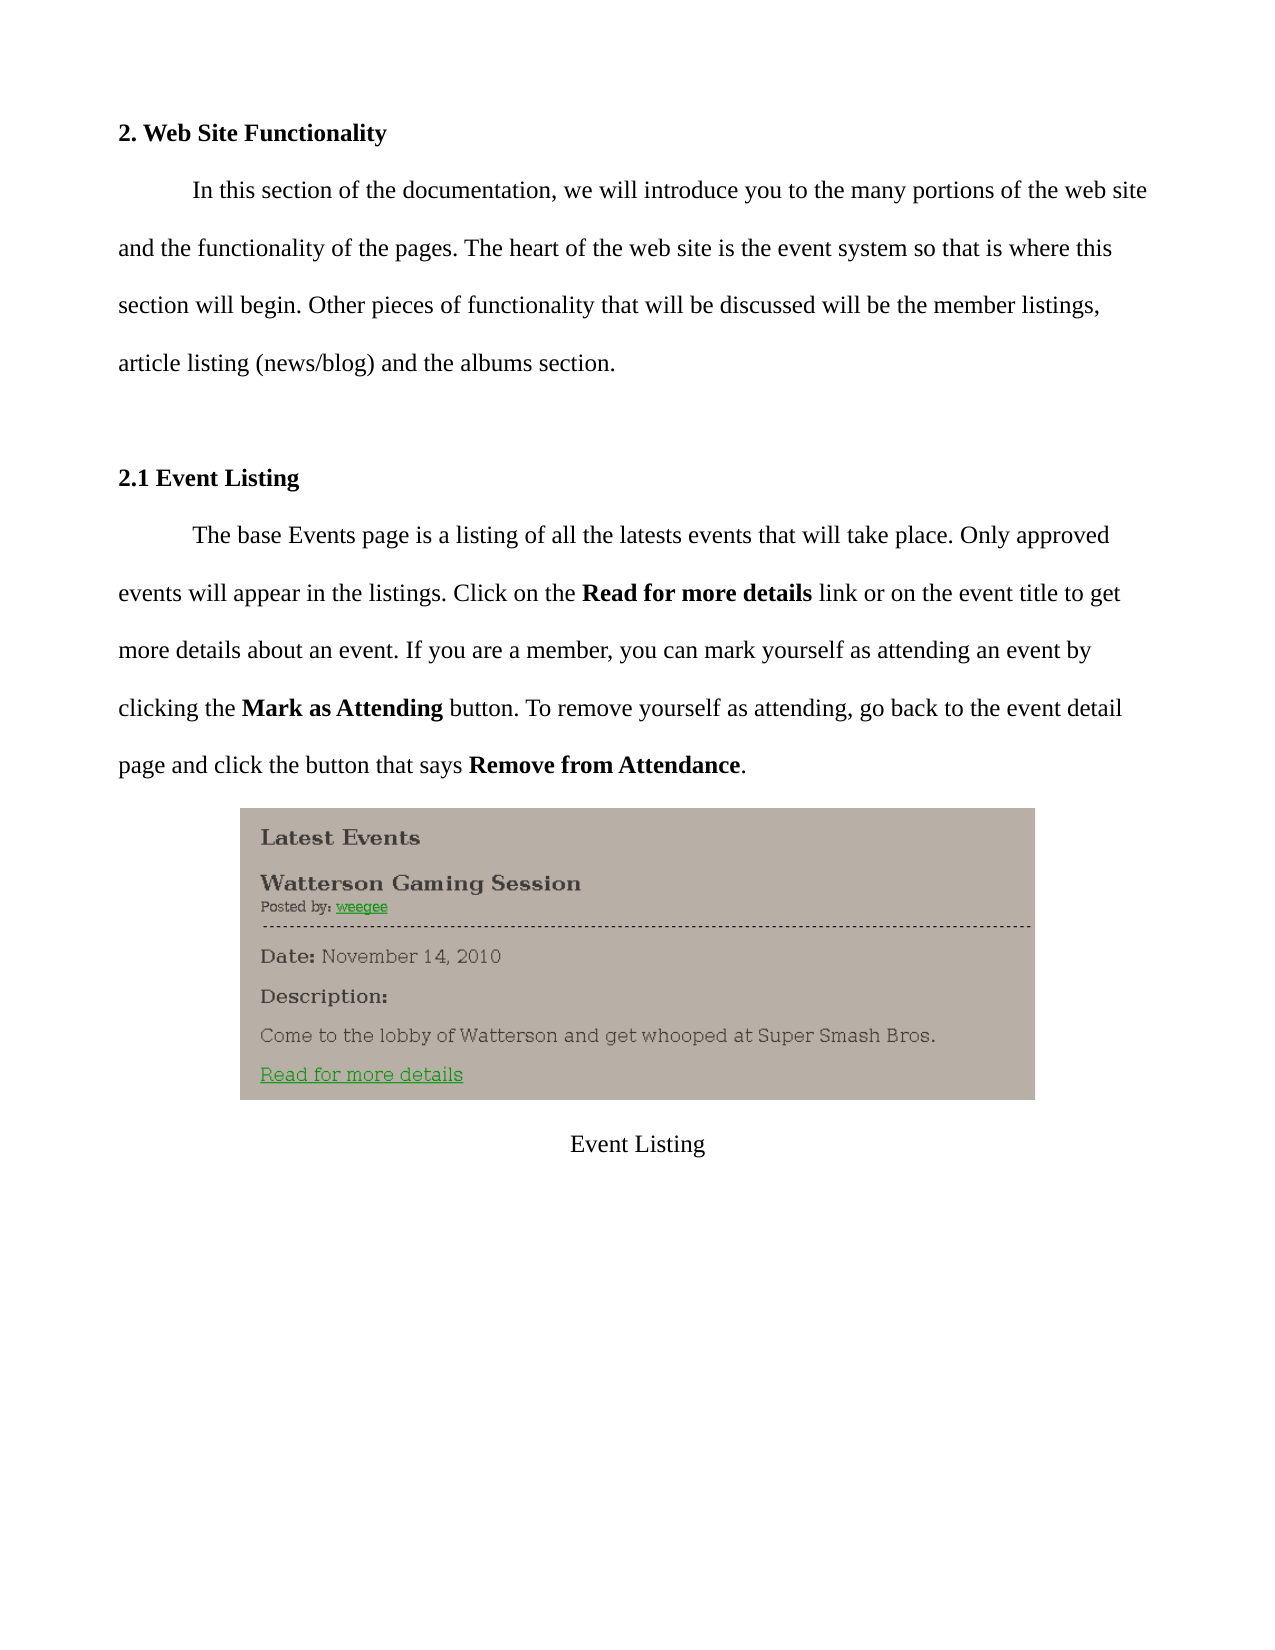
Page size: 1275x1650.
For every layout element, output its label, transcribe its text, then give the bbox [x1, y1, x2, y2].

text Event Listing [118, 808, 1157, 1157]
text 2.1 Event Listing [118, 463, 1157, 492]
text In this section of the documentation, we will introduce you to the many portions of the web site and the functionality of the pages. The heart of the web site is the event system so that is where this section will begin. Other pieces of functionality that will be discussed will be the member listings, article listing (news/blog) and the albums section. [118, 176, 1157, 377]
text The base Events page is a listing of all the latests events that will take place. Only approved events will appear in the listings. Click on the Read for more details link or on the event title to get more details about an event. If you are a member, you can mark yourself as attending an event by clicking the Mark as Attending button. To remove yourself as attending, go back to the event detail page and click the button that says Remove from Attendance. [118, 521, 1157, 779]
text 2. Web Site Functionality [118, 118, 1157, 147]
picture [240, 808, 1035, 1100]
